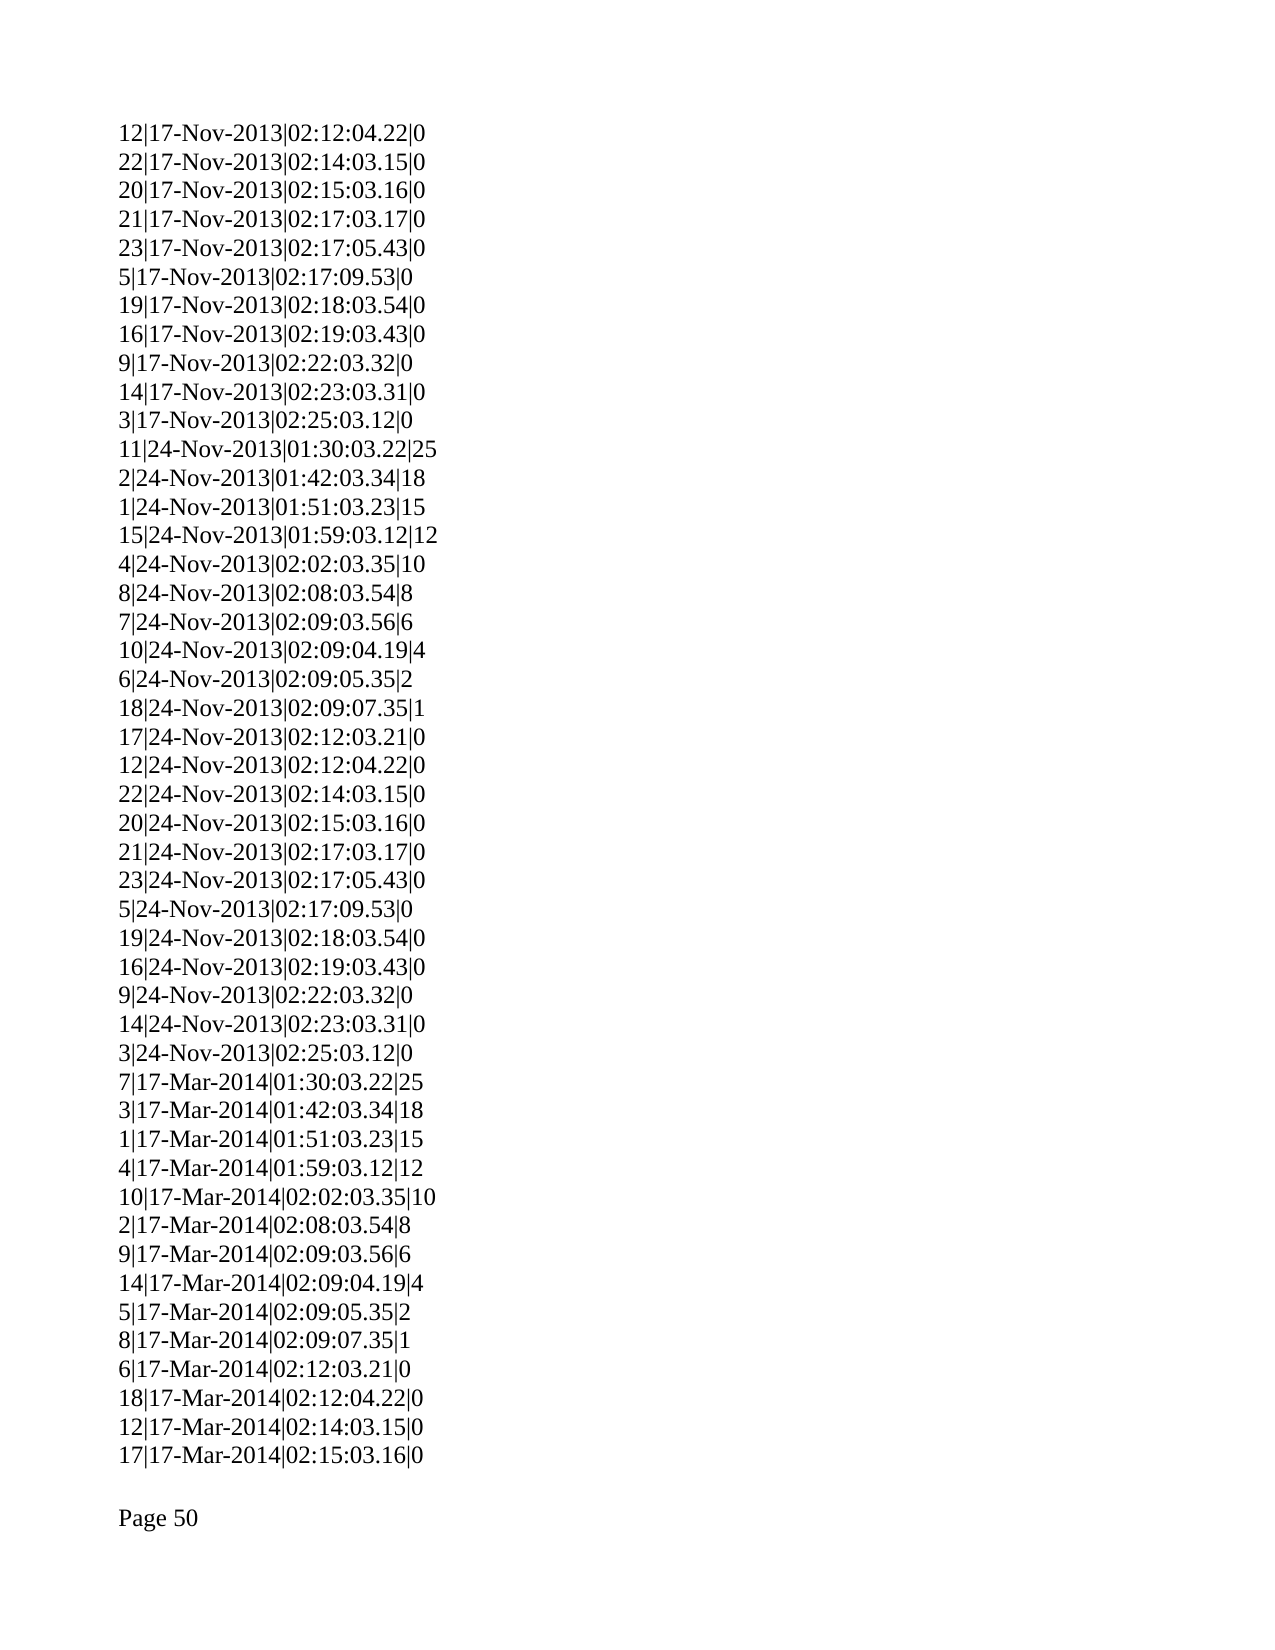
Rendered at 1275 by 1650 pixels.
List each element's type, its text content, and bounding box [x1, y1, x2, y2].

text 9|17-Mar-2014|02:09:03.56|6 [118, 1239, 1157, 1268]
text 22|17-Nov-2013|02:14:03.15|0 [118, 147, 1157, 176]
text 11|24-Nov-2013|01:30:03.22|25 [118, 434, 1157, 463]
text 14|17-Nov-2013|02:23:03.31|0 [118, 377, 1157, 406]
text 10|24-Nov-2013|02:09:04.19|4 [118, 636, 1157, 664]
text 3|17-Nov-2013|02:25:03.12|0 [118, 406, 1157, 434]
text 18|17-Mar-2014|02:12:04.22|0 [118, 1383, 1157, 1412]
text 14|24-Nov-2013|02:23:03.31|0 [118, 1009, 1157, 1038]
text 12|17-Nov-2013|02:12:04.22|0 [118, 118, 1157, 147]
text 4|24-Nov-2013|02:02:03.35|10 [118, 549, 1157, 578]
text 6|24-Nov-2013|02:09:05.35|2 [118, 664, 1157, 693]
text 23|17-Nov-2013|02:17:05.43|0 [118, 233, 1157, 262]
text 8|24-Nov-2013|02:08:03.54|8 [118, 578, 1157, 607]
text 9|24-Nov-2013|02:22:03.32|0 [118, 981, 1157, 1009]
text 22|24-Nov-2013|02:14:03.15|0 [118, 779, 1157, 808]
text 17|17-Mar-2014|02:15:03.16|0 [118, 1441, 1157, 1469]
text 12|17-Mar-2014|02:14:03.15|0 [118, 1412, 1157, 1441]
text 20|17-Nov-2013|02:15:03.16|0 [118, 176, 1157, 204]
text 6|17-Mar-2014|02:12:03.21|0 [118, 1354, 1157, 1383]
text 18|24-Nov-2013|02:09:07.35|1 [118, 693, 1157, 722]
text 5|17-Nov-2013|02:17:09.53|0 [118, 262, 1157, 291]
text 19|17-Nov-2013|02:18:03.54|0 [118, 291, 1157, 319]
text 17|24-Nov-2013|02:12:03.21|0 [118, 722, 1157, 751]
text 12|24-Nov-2013|02:12:04.22|0 [118, 751, 1157, 779]
text 1|24-Nov-2013|01:51:03.23|15 [118, 492, 1157, 521]
text 2|24-Nov-2013|01:42:03.34|18 [118, 463, 1157, 492]
text 2|17-Mar-2014|02:08:03.54|8 [118, 1211, 1157, 1239]
text 3|24-Nov-2013|02:25:03.12|0 [118, 1038, 1157, 1067]
text 3|17-Mar-2014|01:42:03.34|18 [118, 1096, 1157, 1124]
text 7|17-Mar-2014|01:30:03.22|25 [118, 1067, 1157, 1096]
text 9|17-Nov-2013|02:22:03.32|0 [118, 348, 1157, 377]
text 15|24-Nov-2013|01:59:03.12|12 [118, 521, 1157, 549]
text 10|17-Mar-2014|02:02:03.35|10 [118, 1182, 1157, 1211]
text 5|17-Mar-2014|02:09:05.35|2 [118, 1297, 1157, 1326]
text 1|17-Mar-2014|01:51:03.23|15 [118, 1124, 1157, 1153]
text 5|24-Nov-2013|02:17:09.53|0 [118, 894, 1157, 923]
text 14|17-Mar-2014|02:09:04.19|4 [118, 1268, 1157, 1297]
text 7|24-Nov-2013|02:09:03.56|6 [118, 607, 1157, 636]
text 16|24-Nov-2013|02:19:03.43|0 [118, 952, 1157, 981]
text 23|24-Nov-2013|02:17:05.43|0 [118, 866, 1157, 894]
text 4|17-Mar-2014|01:59:03.12|12 [118, 1153, 1157, 1182]
text 16|17-Nov-2013|02:19:03.43|0 [118, 319, 1157, 348]
text 19|24-Nov-2013|02:18:03.54|0 [118, 923, 1157, 952]
text 20|24-Nov-2013|02:15:03.16|0 [118, 808, 1157, 837]
text 21|17-Nov-2013|02:17:03.17|0 [118, 204, 1157, 233]
text 21|24-Nov-2013|02:17:03.17|0 [118, 837, 1157, 866]
text 8|17-Mar-2014|02:09:07.35|1 [118, 1326, 1157, 1354]
